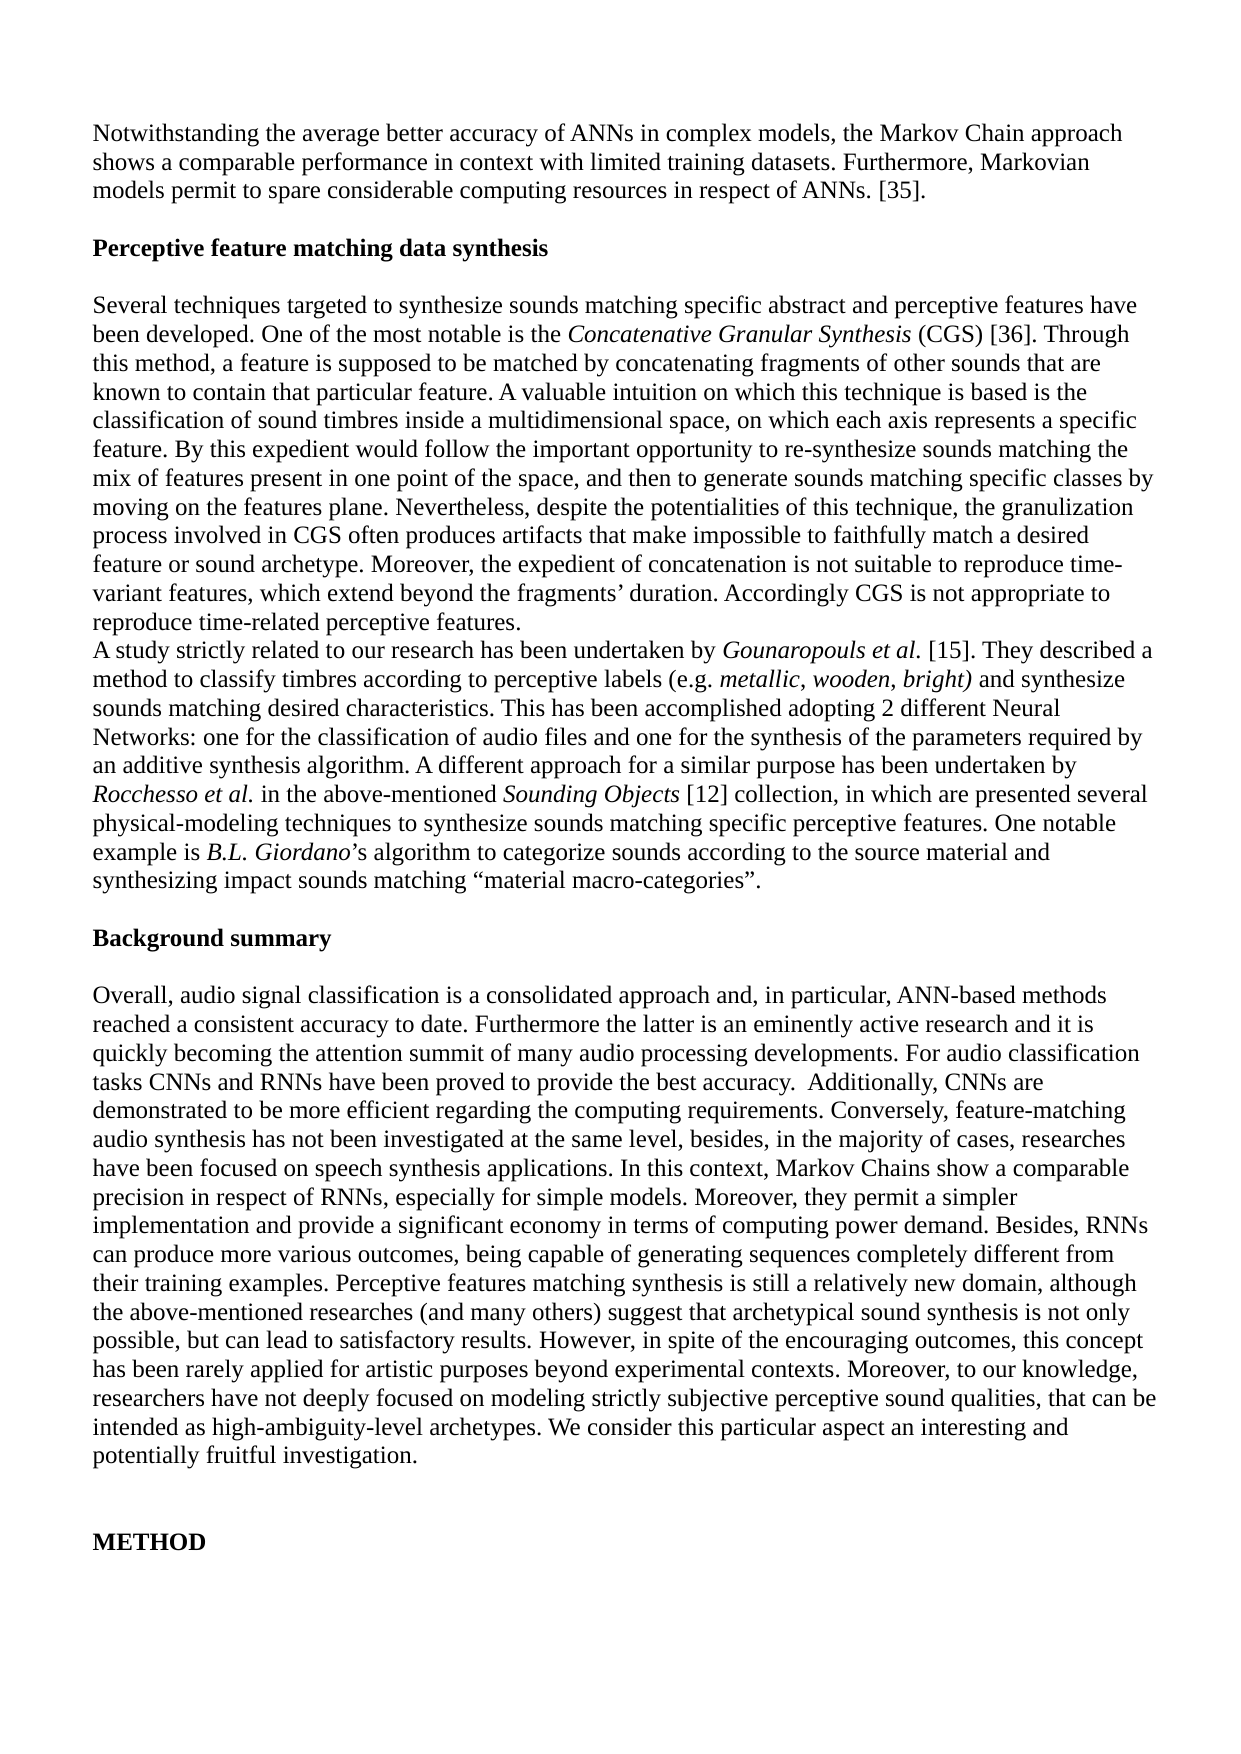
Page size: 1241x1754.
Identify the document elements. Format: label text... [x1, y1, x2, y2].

text A study strictly related to our research has been undertaken by Gounaropouls et al. [15]. They described a method to classify timbres according to perceptive labels (e.g. metallic, wooden, bright) and synthesize sounds matching desired characteristics. This has been accomplished adopting 2 different Neural Networks: one for the classification of audio files and one for the synthesis of the parameters required by an additive synthesis algorithm. A different approach for a similar purpose has been undertaken by Rocchesso et al. in the above-mentioned Sounding Objects [12] collection, in which are presented several physical-modeling techniques to synthesize sounds matching specific perceptive features. One notable example is B.L. Giordano’s algorithm to categorize sounds according to the source material and synthesizing impact sounds matching “material macro-categories”. [92, 636, 1160, 894]
text Overall, audio signal classification is a consolidated approach and, in particular, ANN-based methods reached a consistent accuracy to date. Furthermore the latter is an eminently active research and it is quickly becoming the attention summit of many audio processing developments. For audio classification tasks CNNs and RNNs have been proved to provide the best accuracy. Additionally, CNNs are demonstrated to be more efficient regarding the computing requirements. Conversely, feature-matching audio synthesis has not been investigated at the same level, besides, in the majority of cases, researches have been focused on speech synthesis applications. In this context, Markov Chains show a comparable precision in respect of RNNs, especially for simple models. Moreover, they permit a simpler implementation and provide a significant economy in terms of computing power demand. Besides, RNNs can produce more various outcomes, being capable of generating sequences completely different from their training examples. Perceptive features matching synthesis is still a relatively new domain, although the above-mentioned researches (and many others) suggest that archetypical sound synthesis is not only possible, but can lead to satisfactory results. However, in spite of the encouraging outcomes, this concept has been rarely applied for artistic purposes beyond experimental contexts. Moreover, to our knowledge, researchers have not deeply focused on modeling strictly subjective perceptive sound qualities, that can be intended as high-ambiguity-level archetypes. We consider this particular aspect an interesting and potentially fruitful investigation. [92, 981, 1160, 1469]
text Perceptive feature matching data synthesis [92, 233, 1160, 262]
text METHOD [92, 1527, 1160, 1556]
text Notwithstanding the average better accuracy of ANNs in complex models, the Markov Chain approach shows a comparable performance in context with limited training datasets. Furthermore, Markovian models permit to spare considerable computing resources in respect of ANNs. [35]. [92, 118, 1160, 204]
text Background summary [92, 923, 1160, 952]
text Several techniques targeted to synthesize sounds matching specific abstract and perceptive features have been developed. One of the most notable is the Concatenative Granular Synthesis (CGS) [36]. Through this method, a feature is supposed to be matched by concatenating fragments of other sounds that are known to contain that particular feature. A valuable intuition on which this technique is based is the classification of sound timbres inside a multidimensional space, on which each axis represents a specific feature. By this expedient would follow the important opportunity to re-synthesize sounds matching the mix of features present in one point of the space, and then to generate sounds matching specific classes by moving on the features plane. Nevertheless, despite the potentialities of this technique, the granulization process involved in CGS often produces artifacts that make impossible to faithfully match a desired feature or sound archetype. Moreover, the expedient of concatenation is not suitable to reproduce time-variant features, which extend beyond the fragments’ duration. Accordingly CGS is not appropriate to reproduce time-related perceptive features. [92, 291, 1160, 636]
